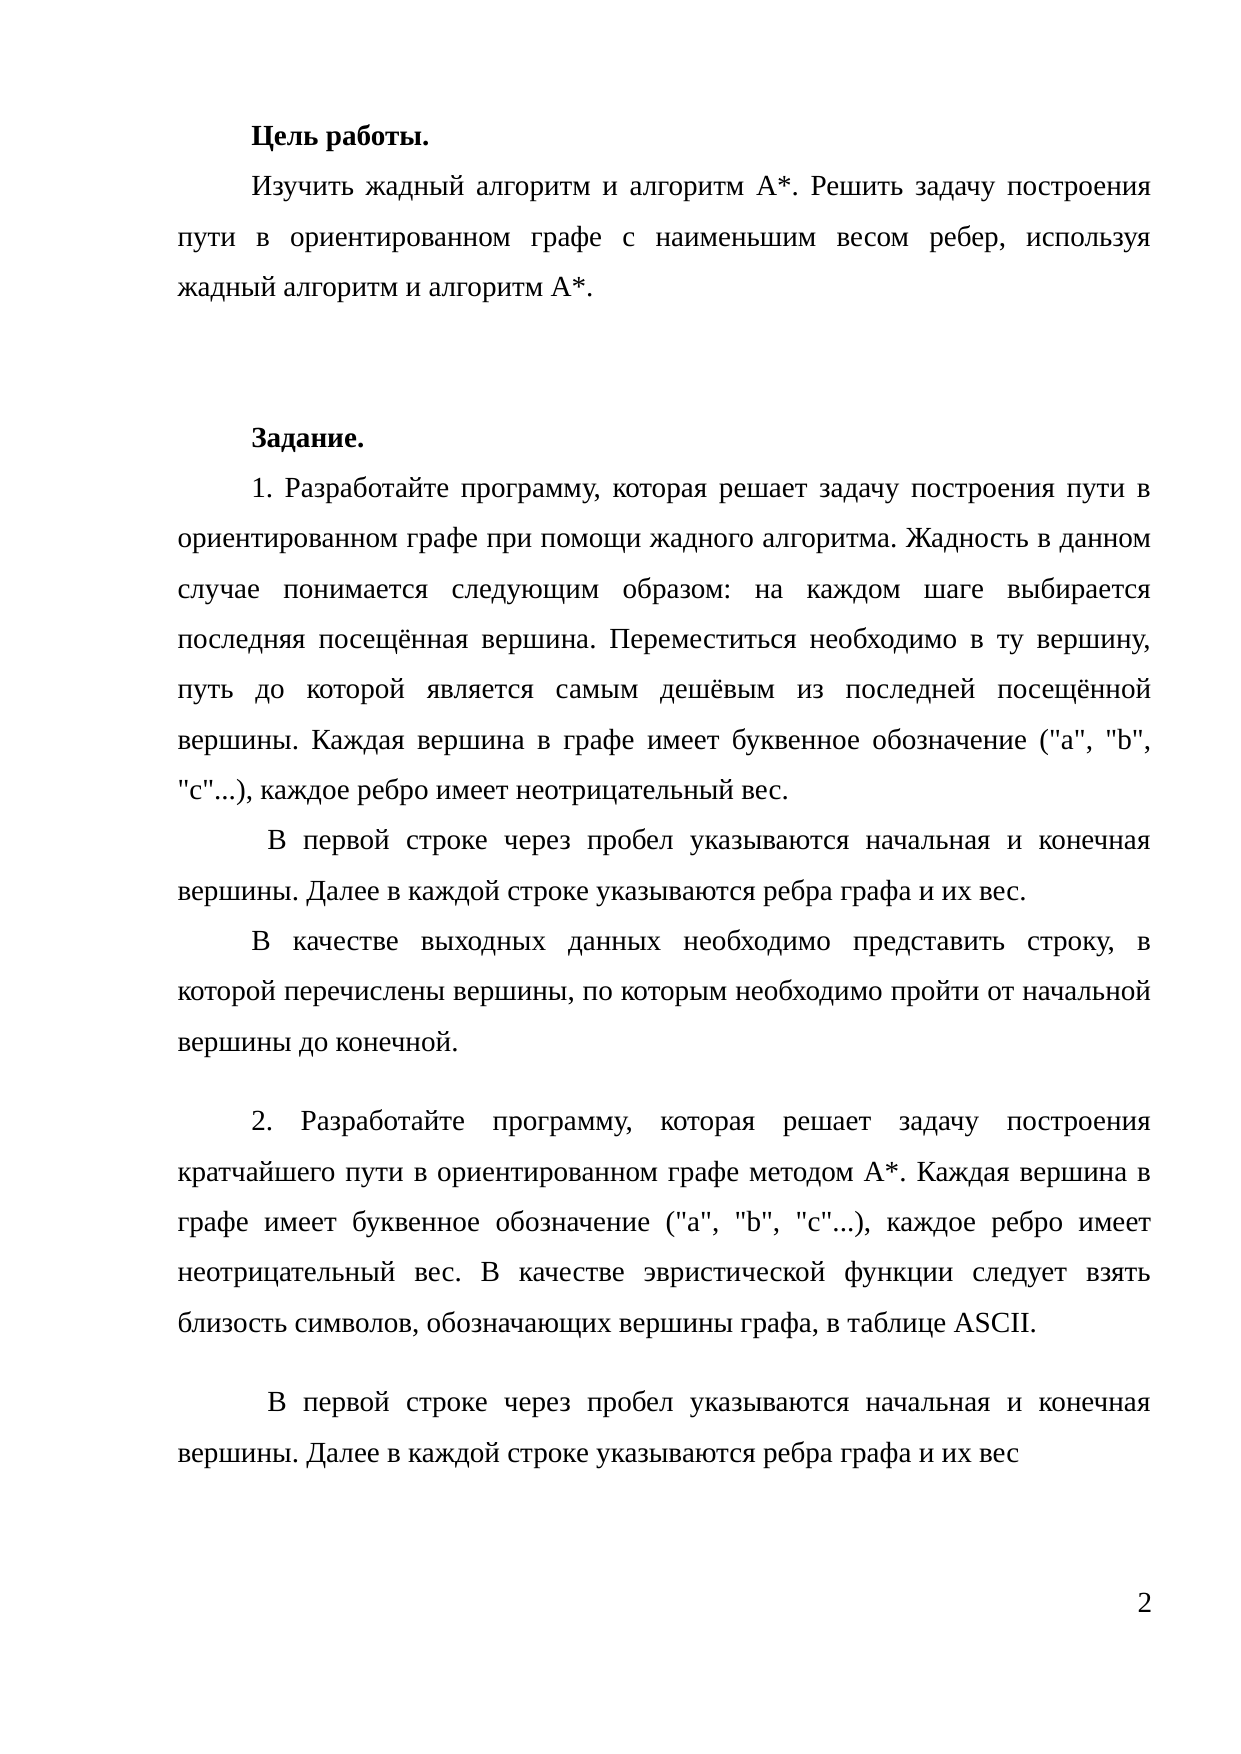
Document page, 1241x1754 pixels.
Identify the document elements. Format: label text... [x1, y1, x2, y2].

subtitle Цель работы. [177, 118, 1152, 152]
text В первой строке через пробел указываются начальная и конечная вершины. Далее в каждой строке указываются ребра графа и их вес [177, 1384, 1152, 1468]
text В качестве выходных данных необходимо представить строку, в которой перечислены вершины, по которым необходимо пройти от начальной вершины до конечной. [177, 923, 1152, 1057]
text В первой строке через пробел указываются начальная и конечная вершины. Далее в каждой строке указываются ребра графа и их вес. [177, 822, 1152, 906]
subtitle Задание. [177, 420, 1152, 453]
text Изучить жадный алгоритм и алгоритм А*. Решить задачу построения пути в ориентированном графе с наименьшим весом ребер, используя жадный алгоритм и алгоритм А*. [177, 168, 1152, 303]
text 2. Разработайте программу, которая решает задачу построения кратчайшего пути в ориентированном графе методом А*. Каждая вершина в графе имеет буквенное обозначение ("a", "b", "c"...), каждое ребро имеет неотрицательный вес. В качестве эвристической функции следует взять близость символов, обозначающих вершины графа, в таблице ASCII. [177, 1103, 1152, 1338]
text 1. Разработайте программу, которая решает задачу построения пути в ориентированном графе при помощи жадного алгоритма. Жадность в данном случае понимается следующим образом: на каждом шаге выбирается последняя посещённая вершина. Переместиться необходимо в ту вершину, путь до которой является самым дешёвым из последней посещённой вершины. Каждая вершина в графе имеет буквенное обозначение ("a", "b", "c"...), каждое ребро имеет неотрицательный вес. [177, 470, 1152, 806]
